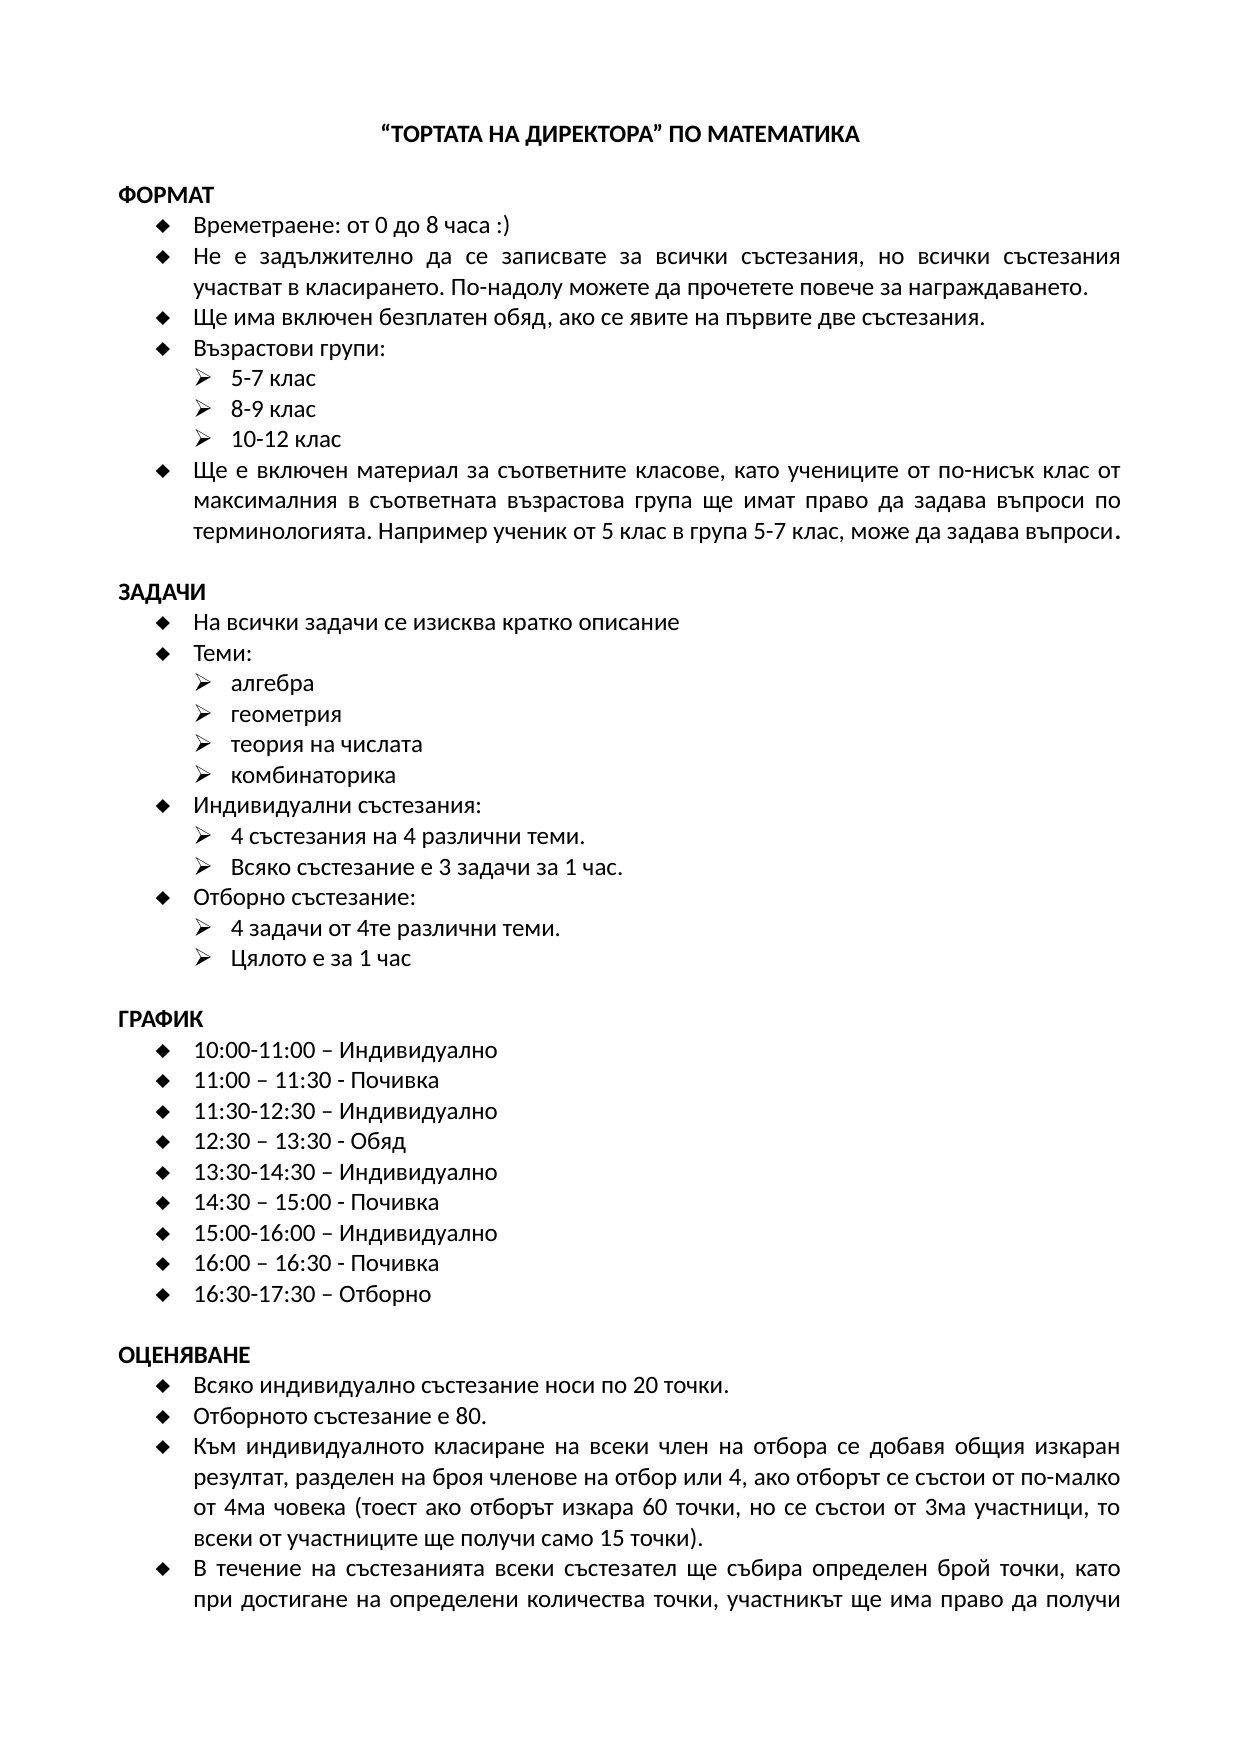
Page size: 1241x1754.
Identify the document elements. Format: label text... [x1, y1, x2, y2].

list 11:30-12:30 – Индивидуално [156, 1095, 1122, 1125]
list Индивидуални състезания: [156, 789, 1122, 820]
list геометрия [193, 698, 1122, 728]
list 13:30-14:30 – Индивидуално [156, 1156, 1122, 1186]
list 16:30-17:30 – Отборно [156, 1278, 1122, 1308]
list В течение на състезанията всеки състезател ще събира определен брой точки, като при достигане на определени количества точки, участникът ще има право да получи [156, 1553, 1122, 1614]
list 12:30 – 13:30 - Обяд [156, 1125, 1122, 1156]
list 15:00-16:00 – Индивидуално [156, 1217, 1122, 1247]
text “ТОРТАТА НА ДИРЕКТОРА” ПО МАТЕМАТИКА [118, 118, 1122, 149]
list Цялото е за 1 час [193, 942, 1122, 973]
list Ще има включен безплатен обяд, ако се явите на първите две състезания. [156, 301, 1122, 332]
list Всяко индивидуално състезание носи по 20 точки. [156, 1369, 1122, 1400]
list 4 състезания на 4 различни теми. [193, 820, 1122, 851]
list комбинаторика [193, 759, 1122, 789]
list Отборното състезание е 80. [156, 1400, 1122, 1431]
list Теми: [156, 637, 1122, 667]
list Ще е включен материал за съответните класове, като учениците от по-нисък клас от максималния в съответната възрастова група ще имат право да задава въпроси по терминологията. Например ученик от 5 клас в група 5-7 клас, може да задава въпроси. [156, 454, 1122, 545]
list 4 задачи от 4те различни теми. [193, 912, 1122, 942]
list Всяко състезание е 3 задачи за 1 час. [193, 851, 1122, 881]
text ГРАФИК [118, 1003, 1122, 1034]
text ЗАДАЧИ [118, 576, 1122, 606]
list 11:00 – 11:30 - Почивка [156, 1064, 1122, 1095]
list алгебра [193, 667, 1122, 698]
list теория на числата [193, 728, 1122, 759]
text ОЦЕНЯВАНЕ [118, 1339, 1122, 1369]
list Времетраене: от 0 до 8 часа :) [156, 210, 1122, 240]
list 10:00-11:00 – Индивидуално [156, 1034, 1122, 1064]
list 16:00 – 16:30 - Почивка [156, 1247, 1122, 1278]
list Не е задължително да се записвате за всички състезания, но всички състезания участват в класирането. По-надолу можете да прочетете повече за награждаването. [156, 240, 1122, 301]
list На всички задачи се изисква кратко описание [156, 606, 1122, 637]
list 8-9 клас [193, 393, 1122, 423]
list 10-12 клас [193, 423, 1122, 454]
list Към индивидуалното класиране на всеки член на отбора се добавя общия изкаран резултат, разделен на броя членове на отбор или 4, ако отборът се състои от по-малко от 4ма човека (тоест ако отборът изкара 60 точки, но се състои от 3ма участници, то всеки от участниците ще получи само 15 точки). [156, 1431, 1122, 1553]
list Възрастови групи: [156, 332, 1122, 362]
text ФОРМАТ [118, 179, 1122, 210]
list 14:30 – 15:00 - Почивка [156, 1186, 1122, 1217]
list 5-7 клас [193, 362, 1122, 393]
list Отборно състезание: [156, 881, 1122, 912]
